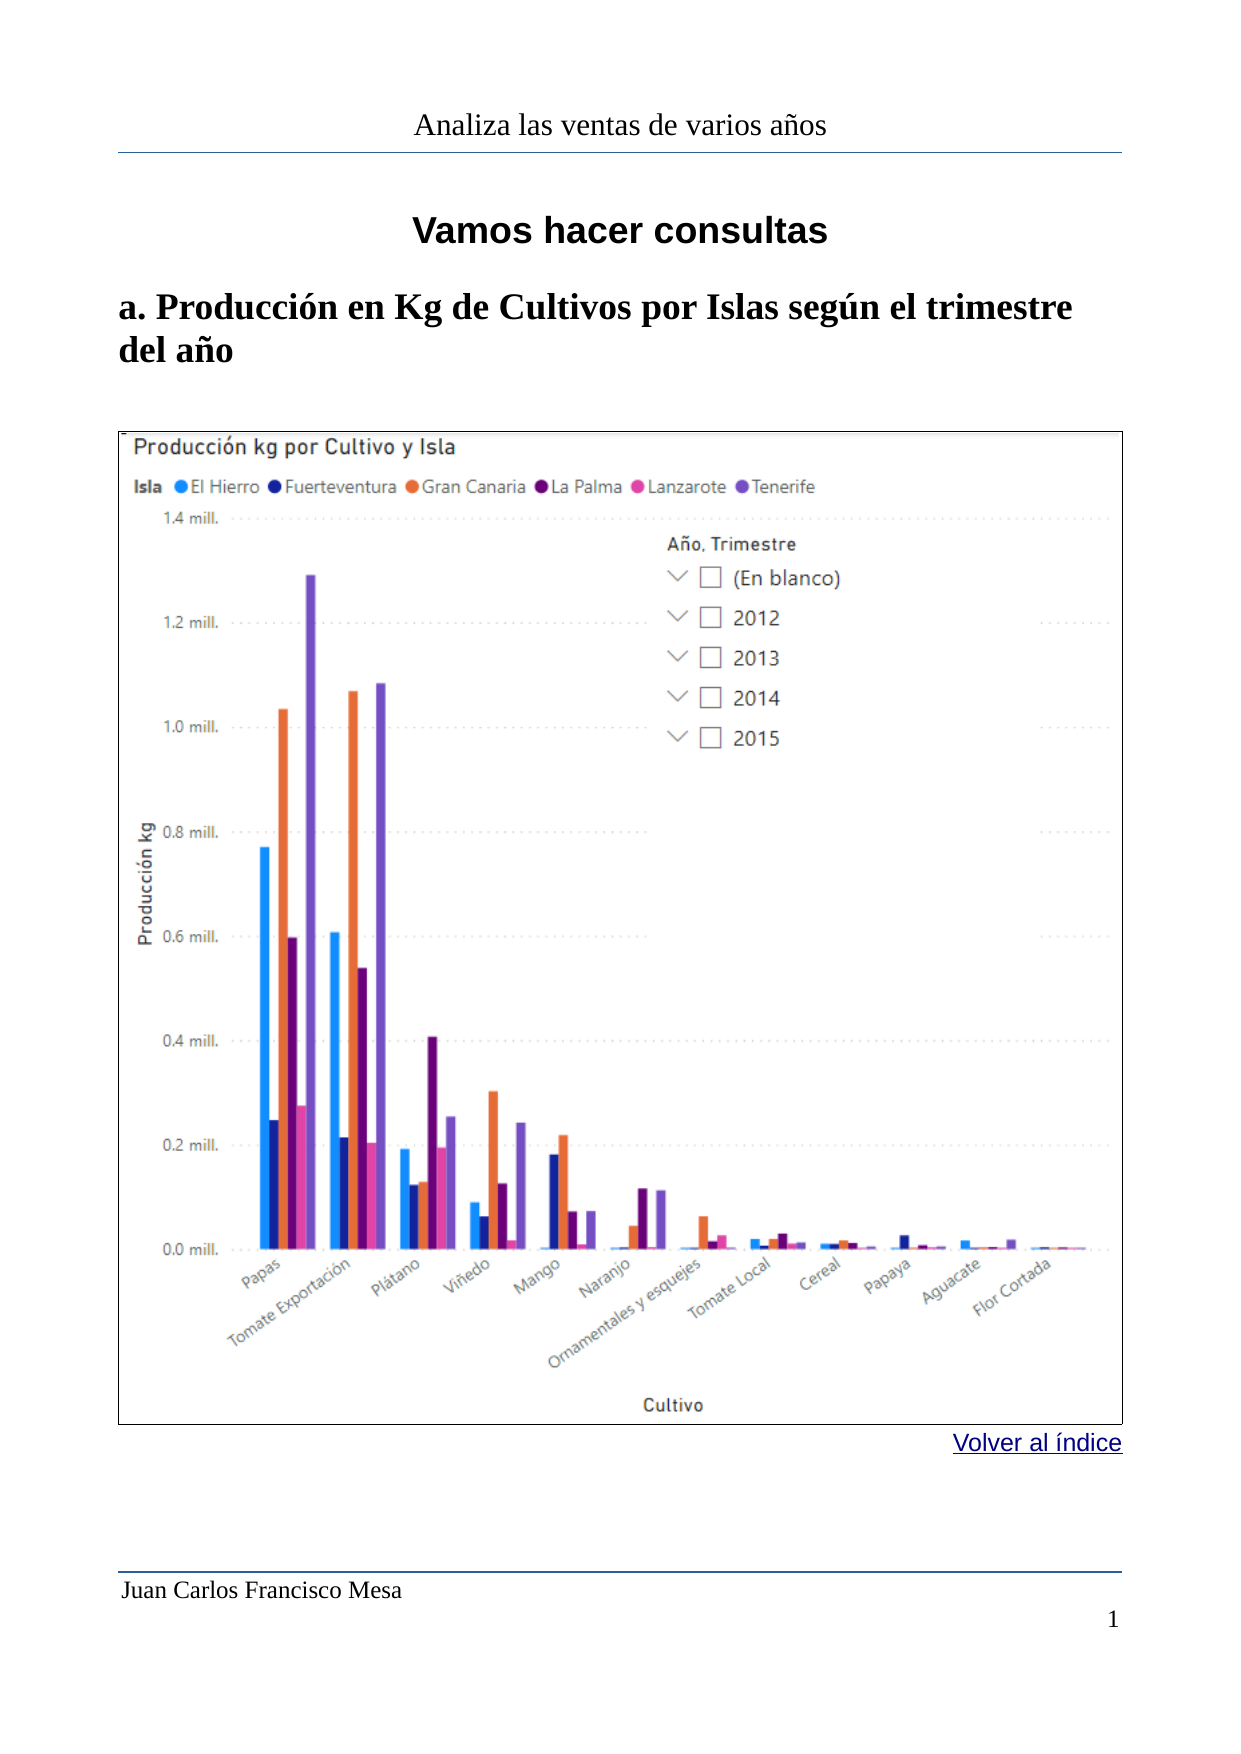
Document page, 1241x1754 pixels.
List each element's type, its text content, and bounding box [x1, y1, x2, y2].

text Volver al índice [118, 1425, 1122, 1457]
subtitle Vamos hacer consultas [118, 208, 1122, 251]
subtitle a. Producción en Kg de Cultivos por Islas según el trimestre del año [118, 284, 1122, 371]
picture [121, 433, 1119, 1421]
text [119, 432, 1122, 1424]
